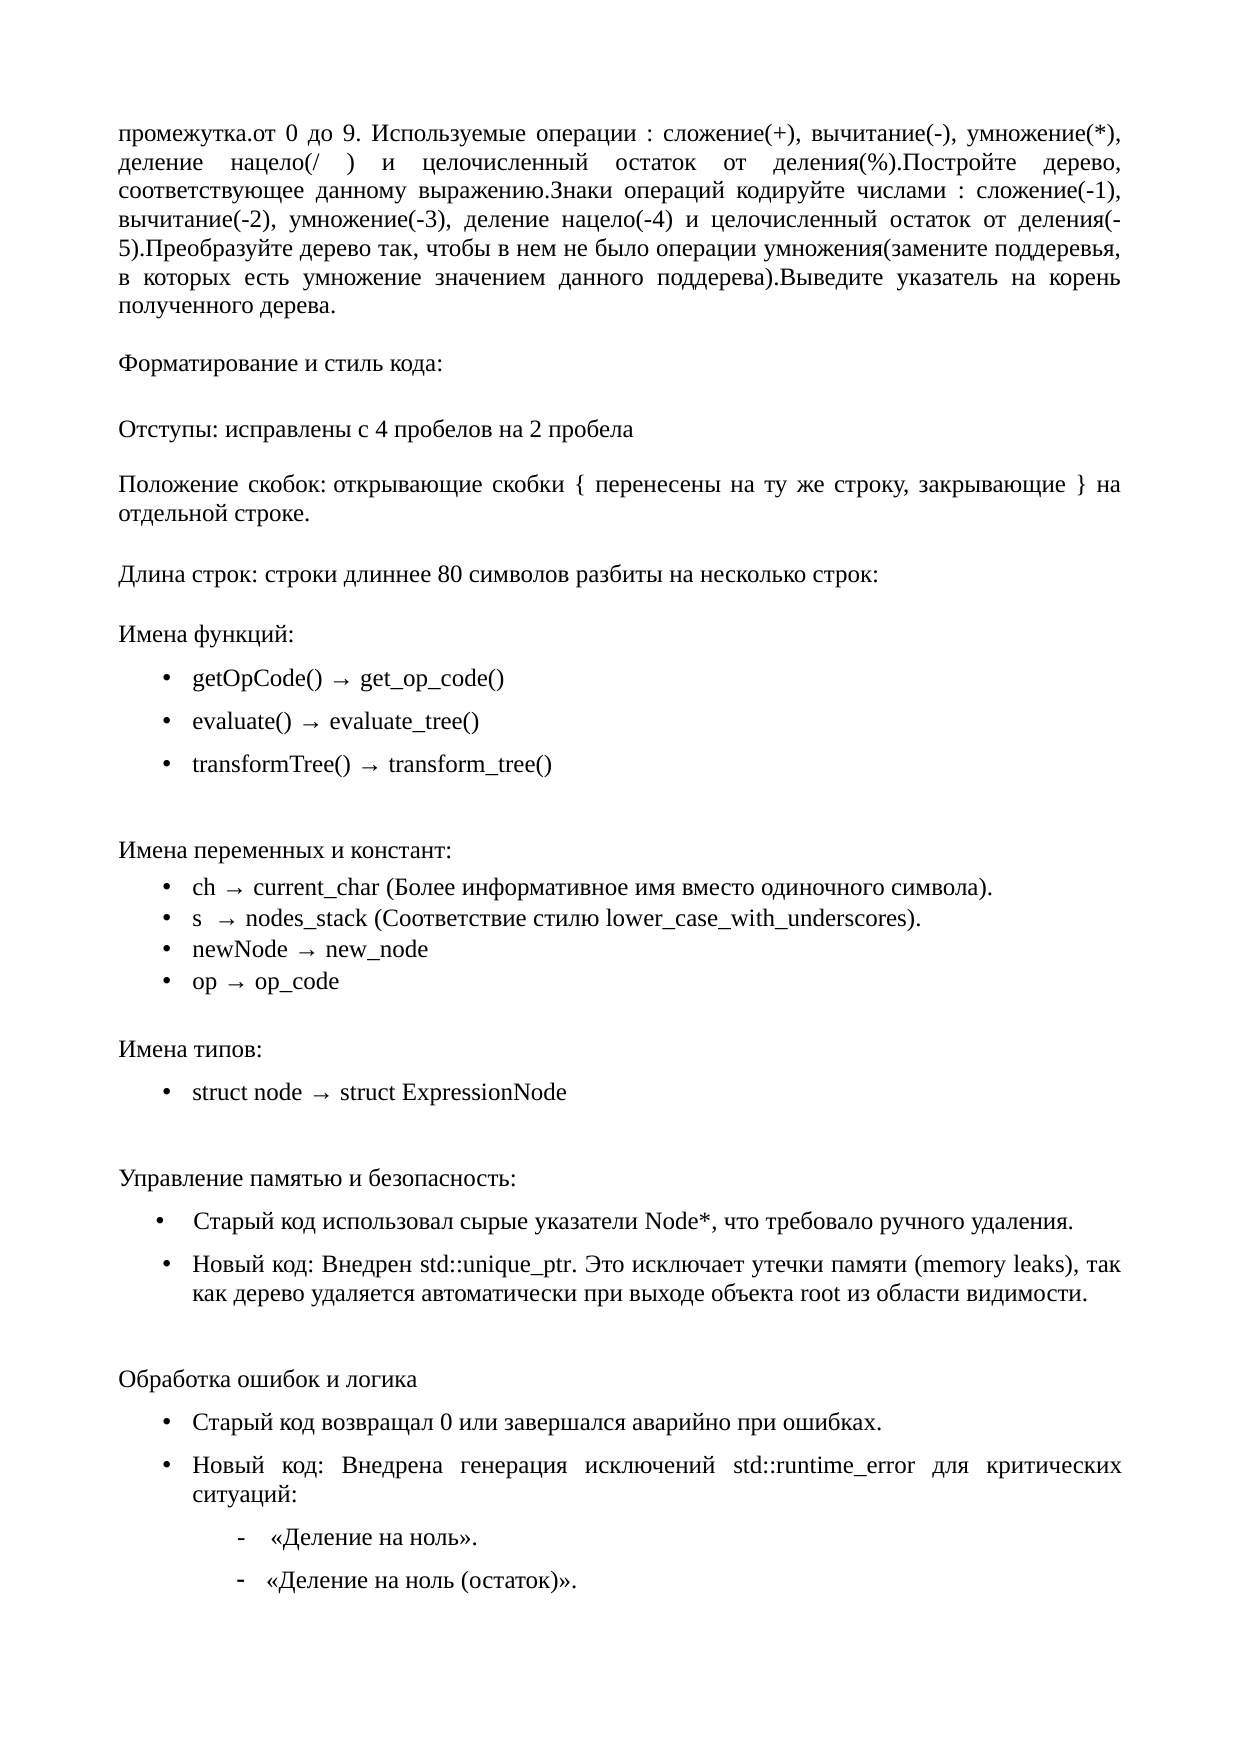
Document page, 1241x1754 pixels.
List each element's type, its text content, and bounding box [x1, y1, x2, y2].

list «Деление на ноль (остаток)». [236, 1565, 1122, 1594]
list newNode → new_node [162, 934, 1122, 963]
text промежутка.от 0 до 9. Используемые операции : сложение(+), вычитание(-), умножение(*), деление нацело(/ ) и целочисленный остаток от деления(%).Постройте дерево, соответствующее данному выражению.Знаки операций кодируйте числами : сложение(-1), вычитание(-2), умножение(-3), деление нацело(-4) и целочисленный остаток от деления(-5).Преобразуйте дерево так, чтобы в нем не было операции умножения(замените поддеревья, в которых есть умножение значением данного поддерева).Выведите указатель на корень полученного дерева. [118, 118, 1122, 319]
list transformTree() → transform_tree() [162, 749, 1122, 778]
subtitle Имена функций: [118, 619, 1122, 648]
subtitle Обработка ошибок и логика [118, 1364, 1122, 1393]
text Длина строк: строки длиннее 80 символов разбиты на несколько строк: [118, 559, 1122, 587]
subtitle Имена типов: [118, 1034, 1122, 1062]
list Старый код возвращал 0 или завершался аварийно при ошибках. [162, 1407, 1122, 1436]
list s → nodes_stack (Соответствие стилю lower_case_with_underscores). [162, 903, 1122, 932]
list struct node → struct ExpressionNode [162, 1077, 1122, 1106]
list - «Деление на ноль». [193, 1522, 1122, 1551]
list getOpCode() → get_op_code() [162, 663, 1122, 691]
list Старый код использовал сырые указатели Node*, что требовало ручного удаления. [156, 1206, 1122, 1234]
list ch → current_char (Более информативное имя вместо одиночного символа). [162, 872, 1122, 901]
list Новый код: Внедрена генерация исключений std::runtime_error для критических ситуаций: [162, 1450, 1122, 1508]
list op → op_code [162, 966, 1122, 994]
subtitle Управление памятью и безопасность: [118, 1163, 1122, 1191]
text Положение скобок: открывающие скобки { перенесены на ту же строку, закрывающие } на отдельной строке. [118, 469, 1122, 526]
list Новый код: Внедрен std::unique_ptr. Это исключает утечки памяти (memory leaks), так как дерево удаляется автоматически при выходе объекта root из области видимости. [162, 1249, 1122, 1306]
text Отступы: исправлены с 4 пробелов на 2 пробела [118, 414, 1122, 443]
text Форматирование и стиль кода: [118, 348, 1122, 377]
list evaluate() → evaluate_tree() [162, 706, 1122, 734]
subtitle Имена переменных и констант: [118, 835, 1122, 863]
